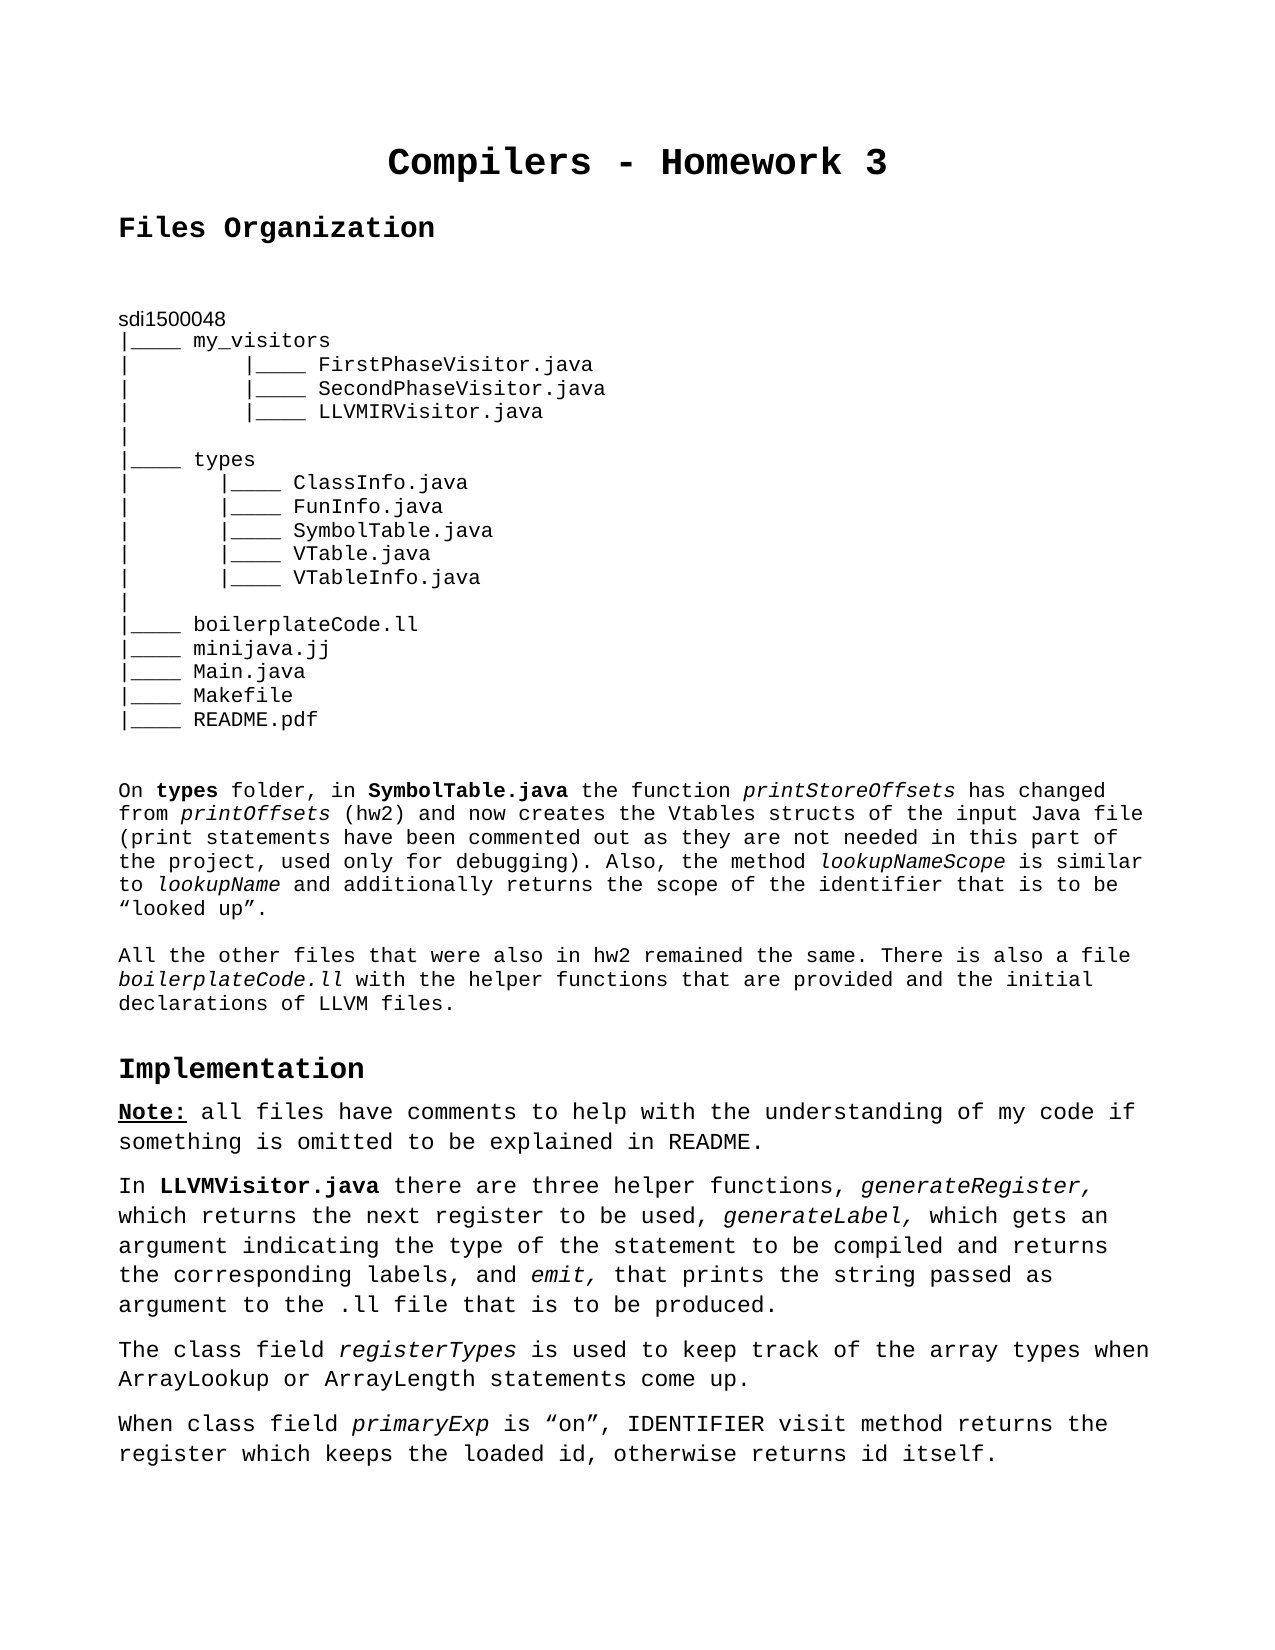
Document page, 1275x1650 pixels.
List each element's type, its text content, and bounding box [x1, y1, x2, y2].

text sdi1500048 [118, 307, 1157, 331]
subtitle Files Organization [118, 213, 1157, 246]
text In LLVMVisitor.java there are three helper functions, generateRegister, which returns the next register to be used, generateLabel, which gets an argument indicating the type of the statement to be compiled and returns the corresponding labels, and emit, that prints the string passed as argument to the .ll file that is to be produced. [118, 1174, 1157, 1319]
text |____ my_visitors [118, 331, 1157, 354]
text | |____ VTableInfo.java [118, 567, 1157, 591]
text | |____ FunInfo.java [118, 496, 1157, 520]
subtitle Compilers - Homework 3 [118, 143, 1157, 186]
text | |____ FirstPhaseVisitor.java [118, 354, 1157, 378]
text |____ Makefile [118, 685, 1157, 709]
text |____ minijava.jj [118, 638, 1157, 662]
text | |____ SymbolTable.java [118, 520, 1157, 543]
text | [118, 591, 1157, 614]
text When class field primaryExp is “on”, IDENTIFIER visit method returns the register which keeps the loaded id, otherwise returns id itself. [118, 1412, 1157, 1468]
text | |____ VTable.java [118, 543, 1157, 567]
text Note: all files have comments to help with the understanding of my code if something is omitted to be explained in README. [118, 1100, 1157, 1156]
text |____ README.pdf [118, 709, 1157, 732]
text | |____ ClassInfo.java [118, 472, 1157, 496]
subtitle Implementation [118, 1054, 1157, 1088]
text All the other files that were also in hw2 remained the same. There is also a file boilerplateCode.ll with the helper functions that are provided and the initial declarations of LLVM files. [118, 945, 1157, 1016]
text On types folder, in SymbolTable.java the function printStoreOffsets has changed from printOffsets (hw2) and now creates the Vtables structs of the input Java file (print statements have been commented out as they are not needed in this part of the project, used only for debugging). Also, the method lookupNameScope is similar to lookupName and additionally returns the scope of the identifier that is to be “looked up”. [118, 780, 1157, 922]
text |____ Main.java [118, 662, 1157, 685]
text |____ types [118, 449, 1157, 472]
text The class field registerTypes is used to keep track of the array types when ArrayLookup or ArrayLength statements come up. [118, 1338, 1157, 1394]
text | [118, 425, 1157, 449]
text |____ boilerplateCode.ll [118, 614, 1157, 638]
text | |____ SecondPhaseVisitor.java [118, 378, 1157, 401]
text | |____ LLVMIRVisitor.java [118, 401, 1157, 425]
